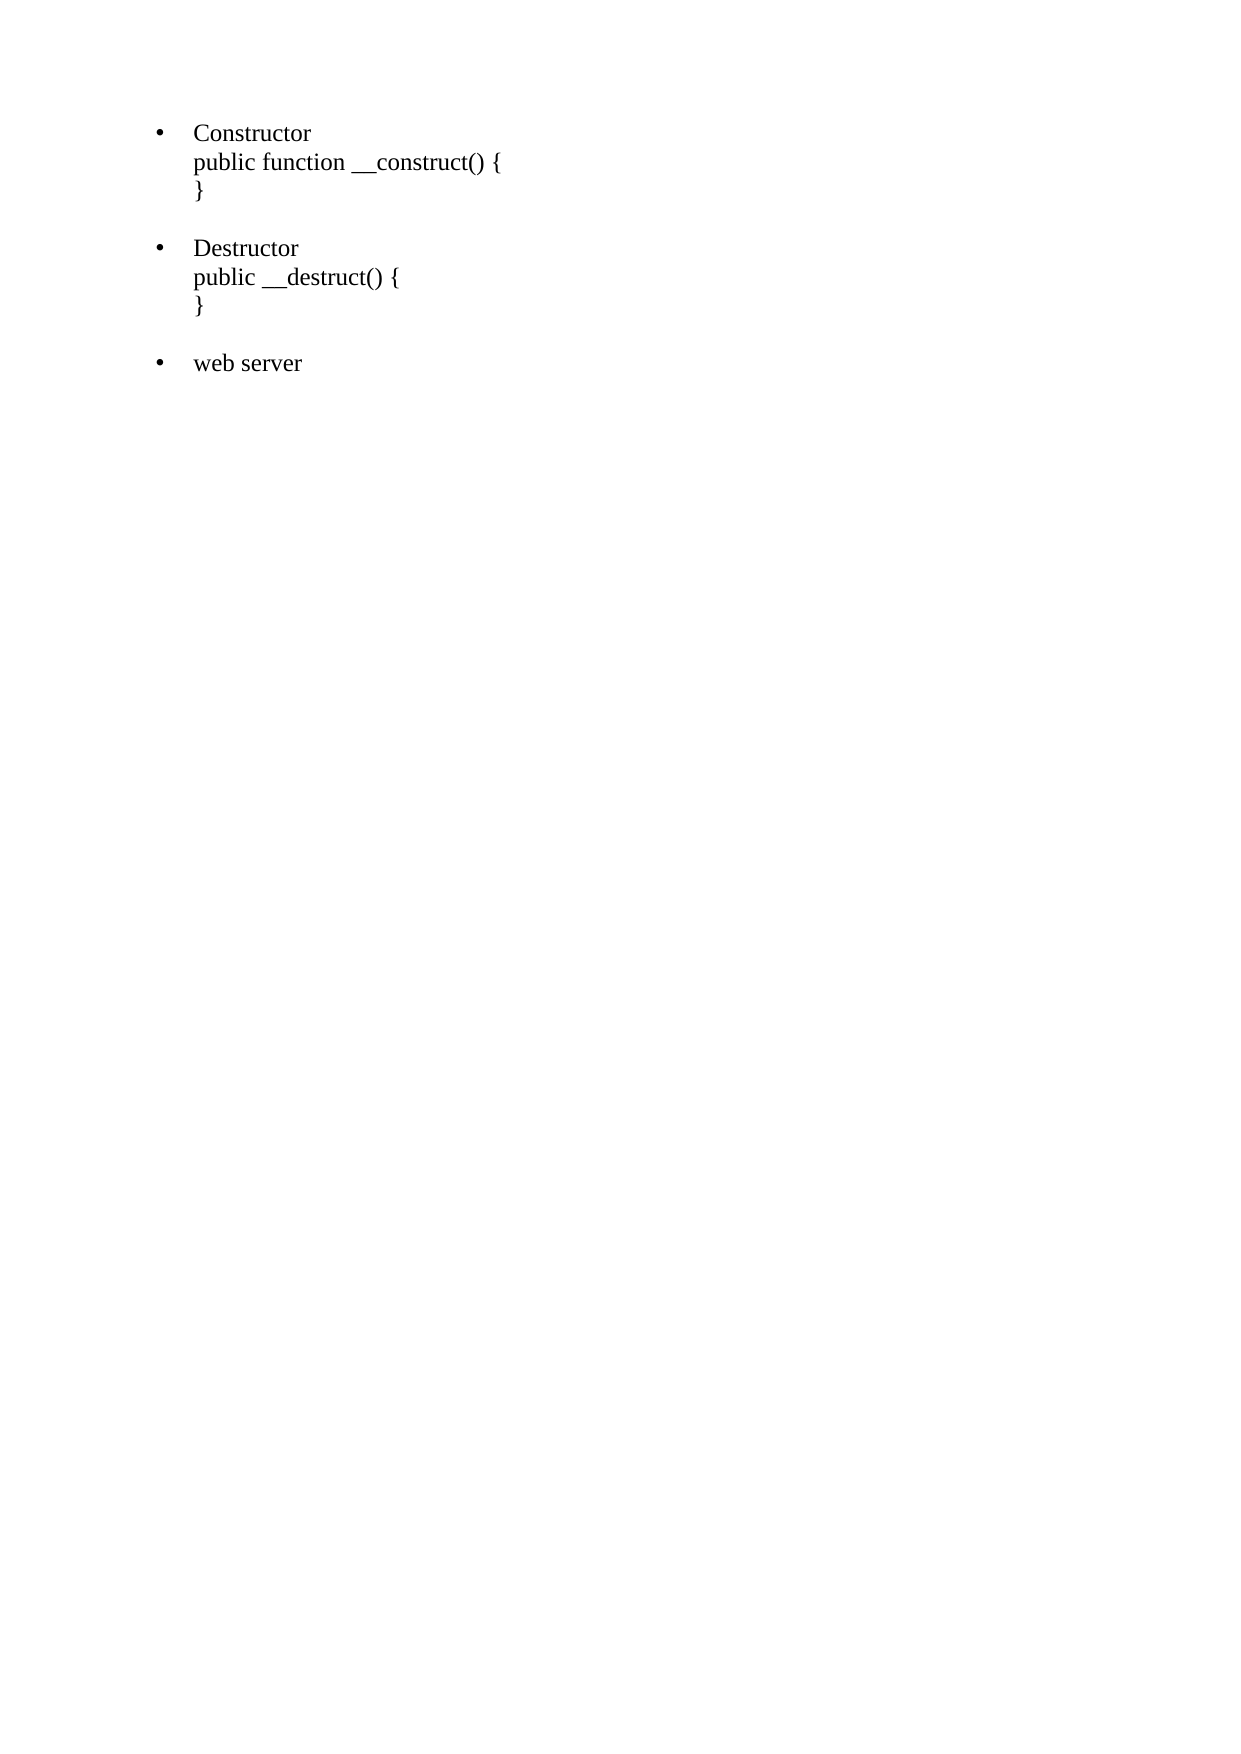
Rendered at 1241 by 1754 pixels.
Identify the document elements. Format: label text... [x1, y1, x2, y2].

list web server [156, 348, 1122, 377]
list } [156, 176, 1122, 204]
list Destructor [156, 233, 1122, 262]
list Constructor [156, 118, 1122, 147]
list } [156, 291, 1122, 319]
list public __destruct() { [156, 262, 1122, 291]
list public function __construct() { [156, 147, 1122, 176]
